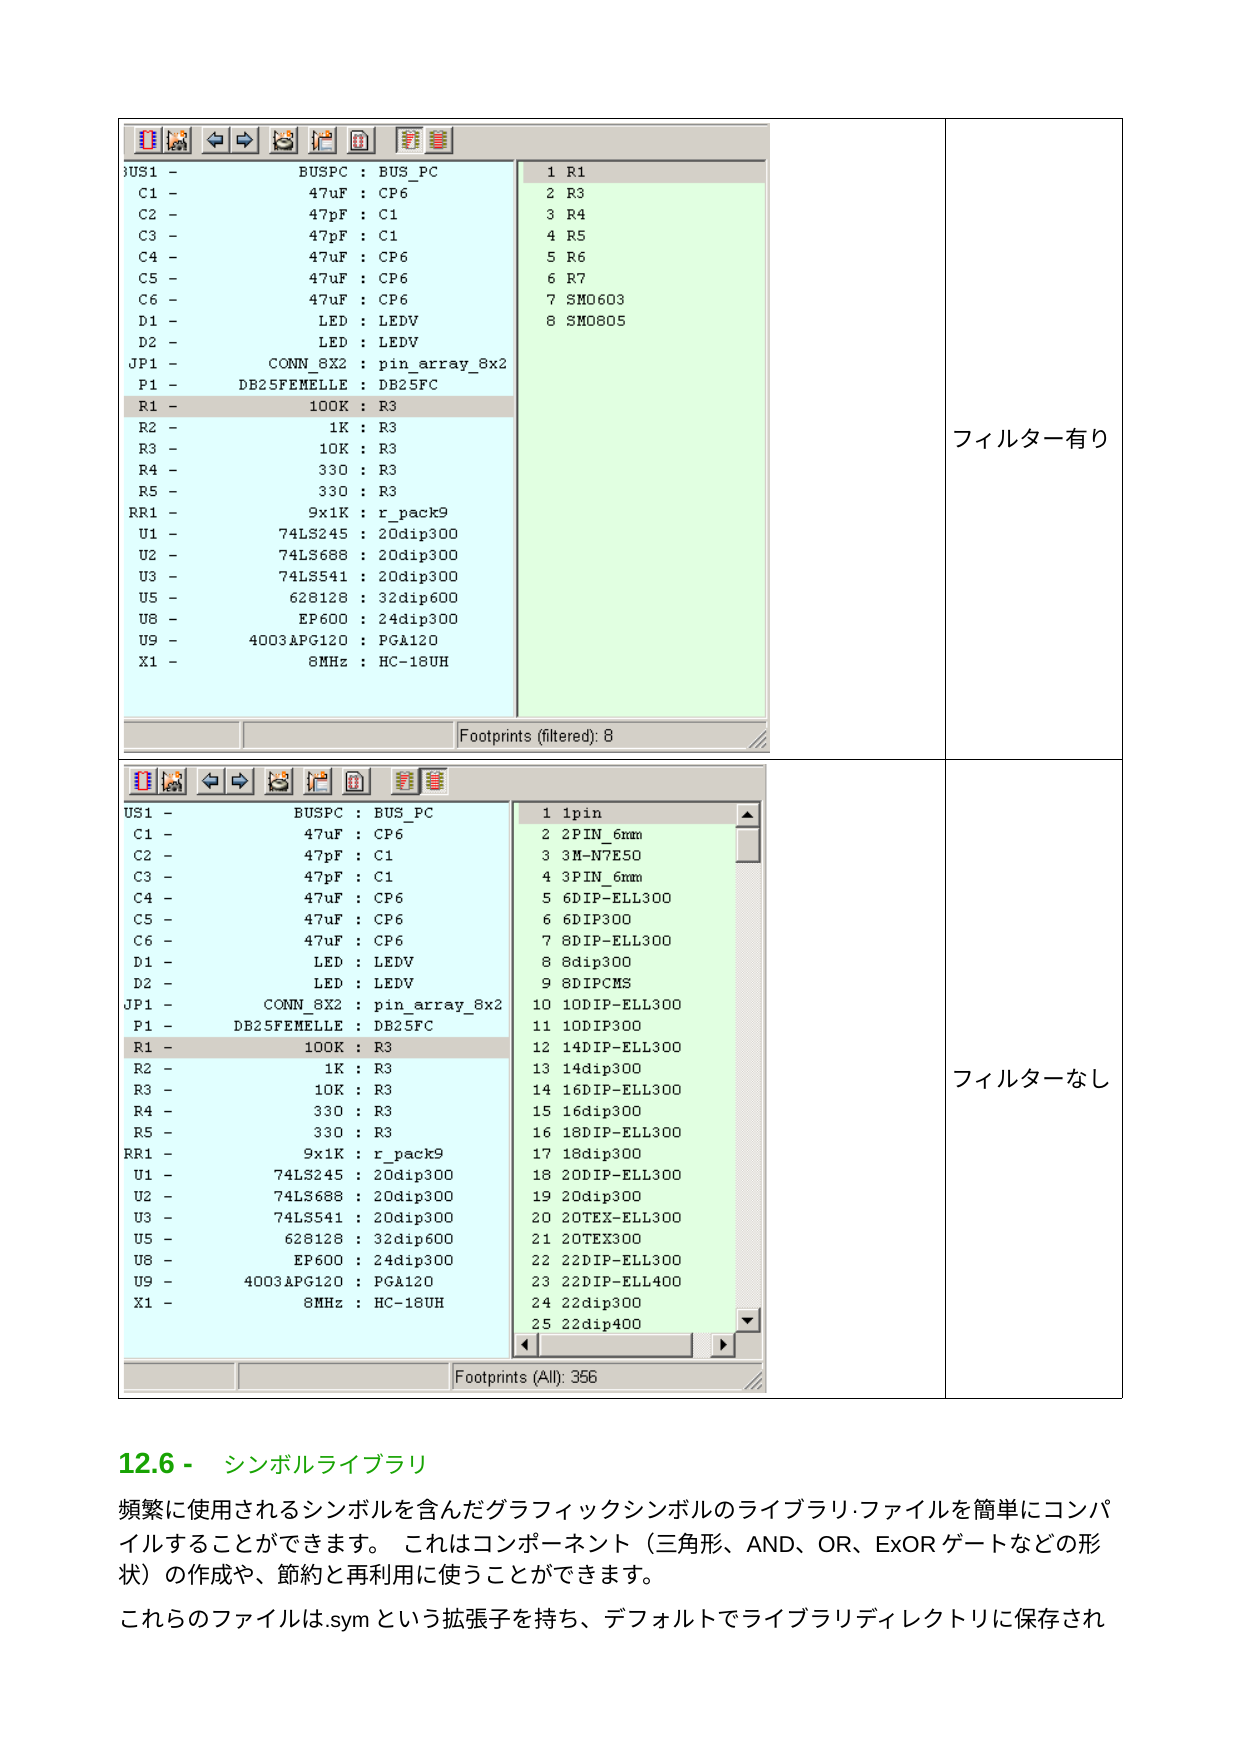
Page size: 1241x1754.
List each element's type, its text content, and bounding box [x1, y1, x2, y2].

table_header [119, 119, 945, 759]
table_cell フィルターなし [946, 760, 1122, 1398]
table_header フィルター有り [946, 119, 1122, 759]
picture [123, 764, 767, 1393]
picture [123, 123, 770, 753]
table_cell [119, 760, 945, 1398]
text 頻繁に使用されるシンボルを含んだグラフィックシンボルのライブラリ·ファイルを簡単にコンパイルすることができます。 これはコンポーネント（三角形、AND、OR、ExORゲートなどの形状）の作成や、節約と再利用に使うことができます。 [118, 1492, 1122, 1590]
text これらのファイルは.symという拡張子を持ち、デフォルトでライブラリディレクトリに保存され [118, 1603, 1122, 1634]
subtitle シンボルライブラリ [118, 1446, 1122, 1480]
